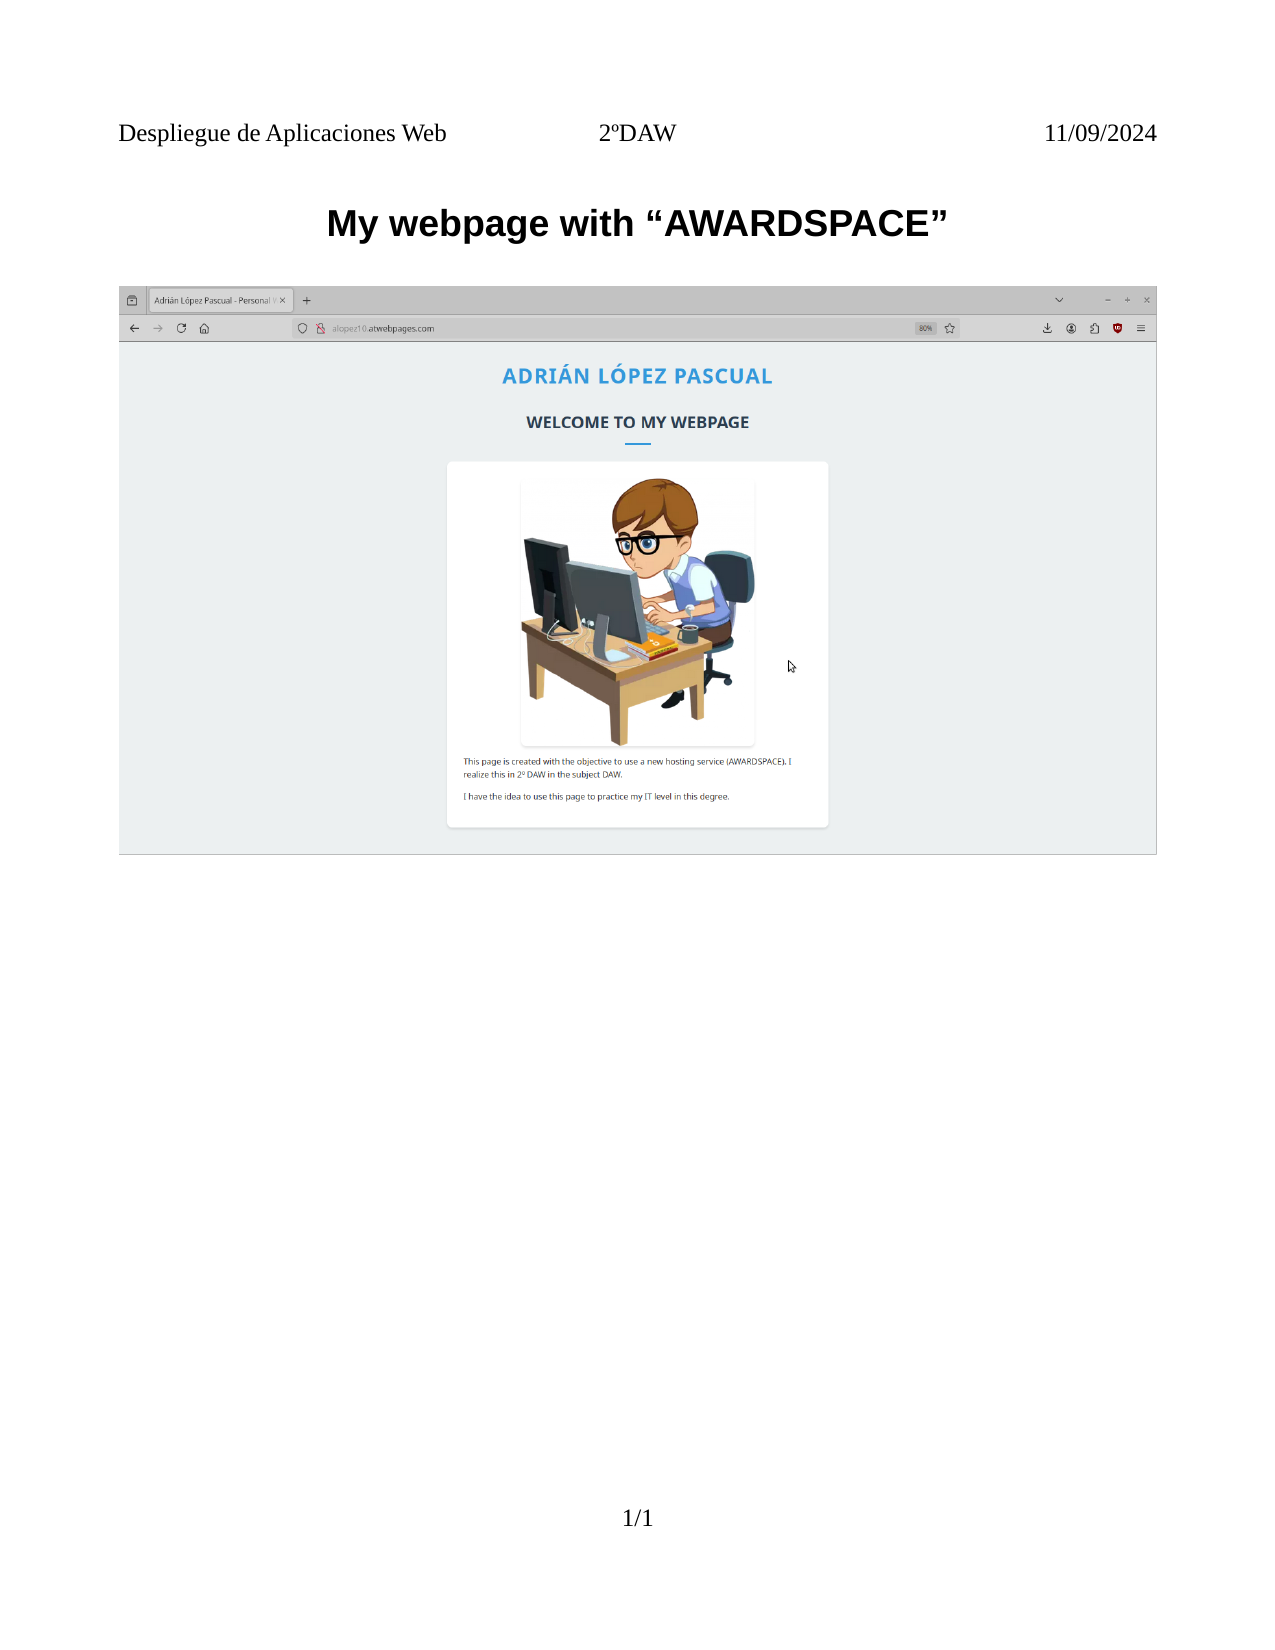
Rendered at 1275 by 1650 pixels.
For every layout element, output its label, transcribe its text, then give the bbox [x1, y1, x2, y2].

subtitle My webpage with “AWARDSPACE” [118, 201, 1157, 244]
picture [118, 285, 1157, 855]
